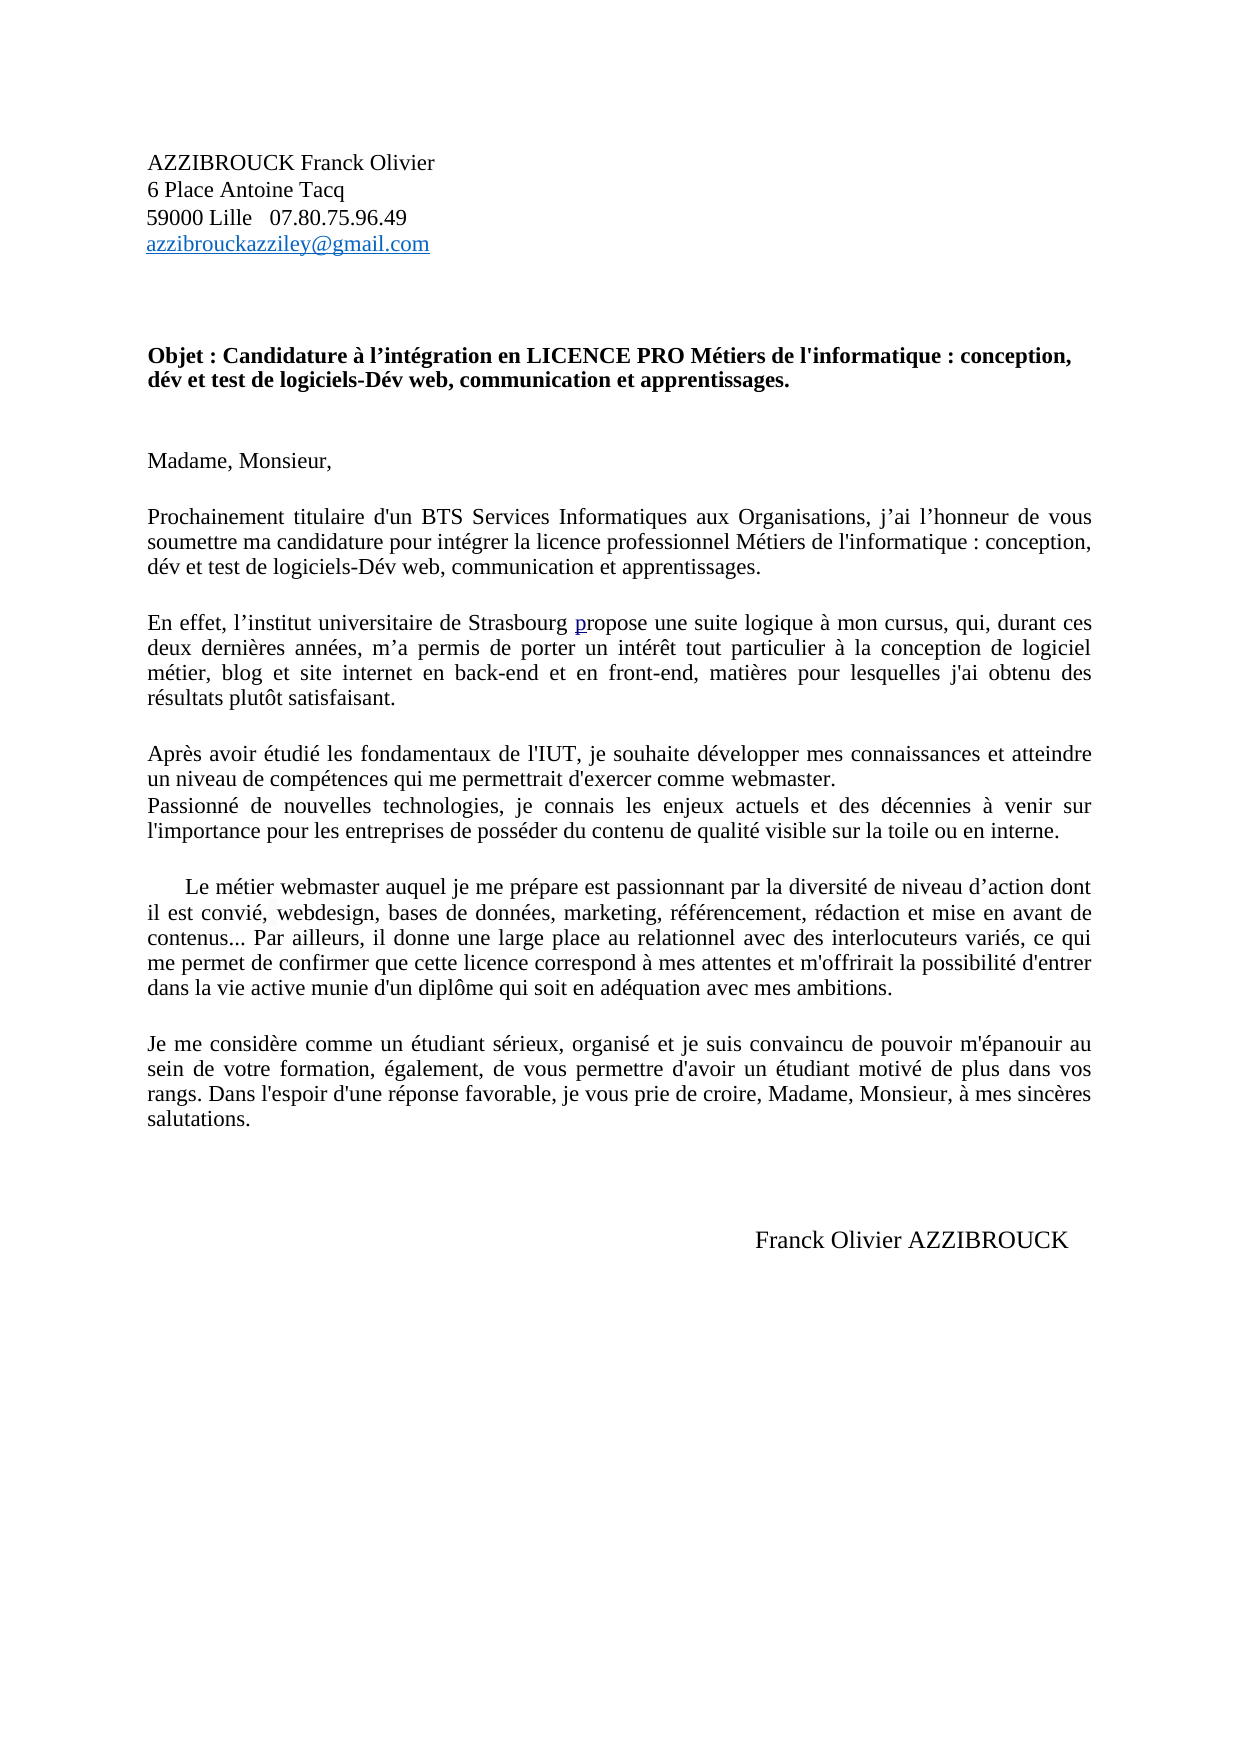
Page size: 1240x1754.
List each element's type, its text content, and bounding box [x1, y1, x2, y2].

text Madame, Monsieur, [147, 449, 1093, 474]
text Franck Olivier AZZIBROUCK [733, 1226, 1093, 1254]
text Je me considère comme un étudiant sérieux, organisé et je suis convaincu de pouvoir m'épanouir au sein de votre formation, également, de vous permettre d'avoir un étudiant motivé de plus dans vos rangs. Dans l'espoir d'une réponse favorable, je vous prie de croire, Madame, Monsieur, à mes sincères salutations. [147, 1031, 1093, 1132]
text AZZIBROUCK Franck Olivier [147, 150, 1093, 175]
text Le métier webmaster auquel je me prépare est passionnant par la diversité de niveau d’action dont il est convié, webdesign, bases de données, marketing, référencement, rédaction et mise en avant de contenus... Par ailleurs, il donne une large place au relationnel avec des interlocuteurs variés, ce qui me permet de confirmer que cette licence correspond à mes attentes et m'offrirait la possibilité d'entrer dans la vie active munie d'un diplôme qui soit en adéquation avec mes ambitions. [147, 874, 1093, 1001]
text 6 Place Antoine Tacq [147, 178, 1093, 203]
text Objet : Candidature à l’intégration en LICENCE PRO Métiers de l'informatique : conception, dév et test de logiciels-Dév web, communication et apprentissages. [147, 345, 1093, 393]
text Après avoir étudié les fondamentaux de l'IUT, je souhaite développer mes connaissances et atteindre un niveau de compétences qui me permettrait d'exercer comme webmaster. [147, 741, 1093, 791]
text Prochainement titulaire d'un BTS Services Informatiques aux Organisations, j’ai l’honneur de vous soumettre ma candidature pour intégrer la licence professionnel Métiers de l'informatique : conception, dév et test de logiciels-Dév web, communication et apprentissages. [147, 504, 1093, 579]
text 59000 Lille 07.80.75.96.49 azzibrouckazziley@gmail.com [146, 205, 431, 256]
text En effet, l’institut universitaire de Strasbourg propose une suite logique à mon cursus, qui, durant ces deux dernières années, m’a permis de porter un intérêt tout particulier à la conception de logiciel métier, blog et site internet en back-end et en front-end, matières pour lesquelles j'ai obtenu des résultats plutôt satisfaisant. [147, 610, 1093, 710]
text Passionné de nouvelles technologies, je connais les enjeux actuels et des décennies à venir sur l'importance pour les entreprises de posséder du contenu de qualité visible sur la toile ou en interne. [147, 794, 1093, 844]
